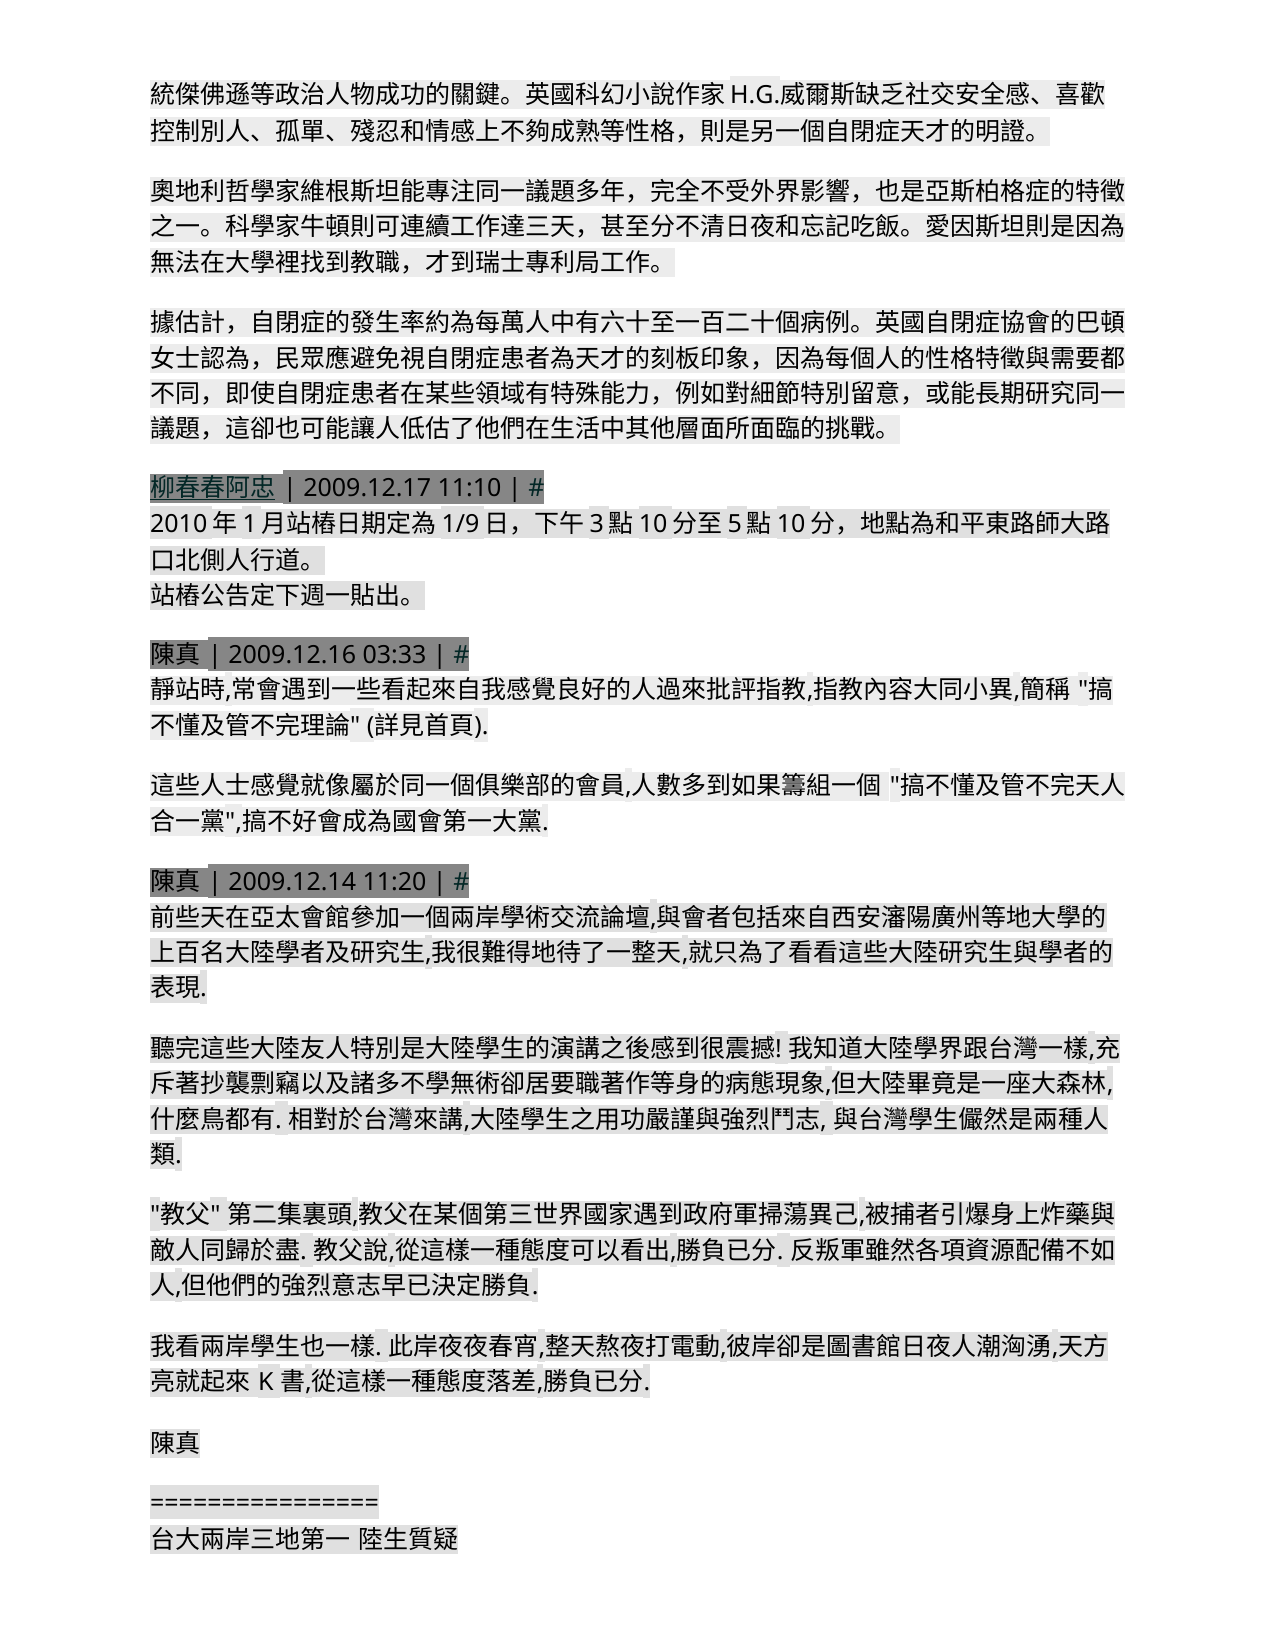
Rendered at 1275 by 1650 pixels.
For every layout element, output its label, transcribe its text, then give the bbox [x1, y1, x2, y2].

text 陳真 | 2009.12.16 03:33 | # [150, 635, 1125, 671]
text 前些天在亞太會館參加一個兩岸學術交流論壇,與會者包括來自西安瀋陽廣州等地大學的上百名大陸學者及研究生,我很難得地待了一整天,就只為了看看這些大陸研究生與學者的表現. [150, 898, 1125, 1004]
text ================ 台大兩岸三地第一 陸生質疑 [150, 1483, 1125, 1554]
text 陳真 | 2009.12.14 11:20 | # [150, 862, 1125, 898]
text 奧地利哲學家維根斯坦能專注同一議題多年，完全不受外界影響，也是亞斯柏格症的特徵之一。科學家牛頓則可連續工作達三天，甚至分不清日夜和忘記吃飯。愛因斯坦則是因為無法在大學裡找到教職，才到瑞士專利局工作。 [150, 171, 1125, 277]
text "教父" 第二集裏頭,教父在某個第三世界國家遇到政府軍掃蕩異己,被捕者引爆身上炸藥與敵人同歸於盡. 教父說,從這樣一種態度可以看出,勝負已分. 反叛軍雖然各項資源配備不如人,但他們的強烈意志早已決定勝負. [150, 1196, 1125, 1302]
text 統傑佛遜等政治人物成功的關鍵。英國科幻小說作家H.G.威爾斯缺乏社交安全感、喜歡控制別人、孤單、殘忍和情感上不夠成熟等性格，則是另一個自閉症天才的明證。 [150, 75, 1125, 146]
text 靜站時,常會遇到一些看起來自我感覺良好的人過來批評指教,指教內容大同小異,簡稱 "搞不懂及管不完理論" (詳見首頁). [150, 671, 1125, 742]
text 據估計，自閉症的發生率約為每萬人中有六十至一百二十個病例。英國自閉症協會的巴頓女士認為，民眾應避免視自閉症患者為天才的刻板印象，因為每個人的性格特徵與需要都不同，即使自閉症患者在某些領域有特殊能力，例如對細節特別留意，或能長期研究同一議題，這卻也可能讓人低估了他們在生活中其他層面所面臨的挑戰。 [150, 302, 1125, 444]
text 2010年1月站樁日期定為1/9日，下午3點10分至5點10分，地點為和平東路師大路口北側人行道。 站樁公告定下週一貼出。 [150, 504, 1125, 610]
text 柳春春阿忠 | 2009.12.17 11:10 | # [150, 469, 1125, 504]
text 這些人士感覺就像屬於同一個俱樂部的會員,人數多到如果籌組一個 "搞不懂及管不完天人合一黨",搞不好會成為國會第一大黨. [150, 767, 1125, 837]
text 聽完這些大陸友人特別是大陸學生的演講之後感到很震撼! 我知道大陸學界跟台灣一樣,充斥著抄襲剽竊以及諸多不學無術卻居要職著作等身的病態現象,但大陸畢竟是一座大森林,什麼鳥都有. 相對於台灣來講,大陸學生之用功嚴謹與強烈鬥志, 與台灣學生儼然是兩種人類. [150, 1029, 1125, 1171]
text 我看兩岸學生也一樣. 此岸夜夜春宵,整天熬夜打電動,彼岸卻是圖書館日夜人潮洶湧,天方亮就起來 K 書,從這樣一種態度落差,勝負已分. [150, 1327, 1125, 1398]
text 陳真 [150, 1423, 1125, 1458]
